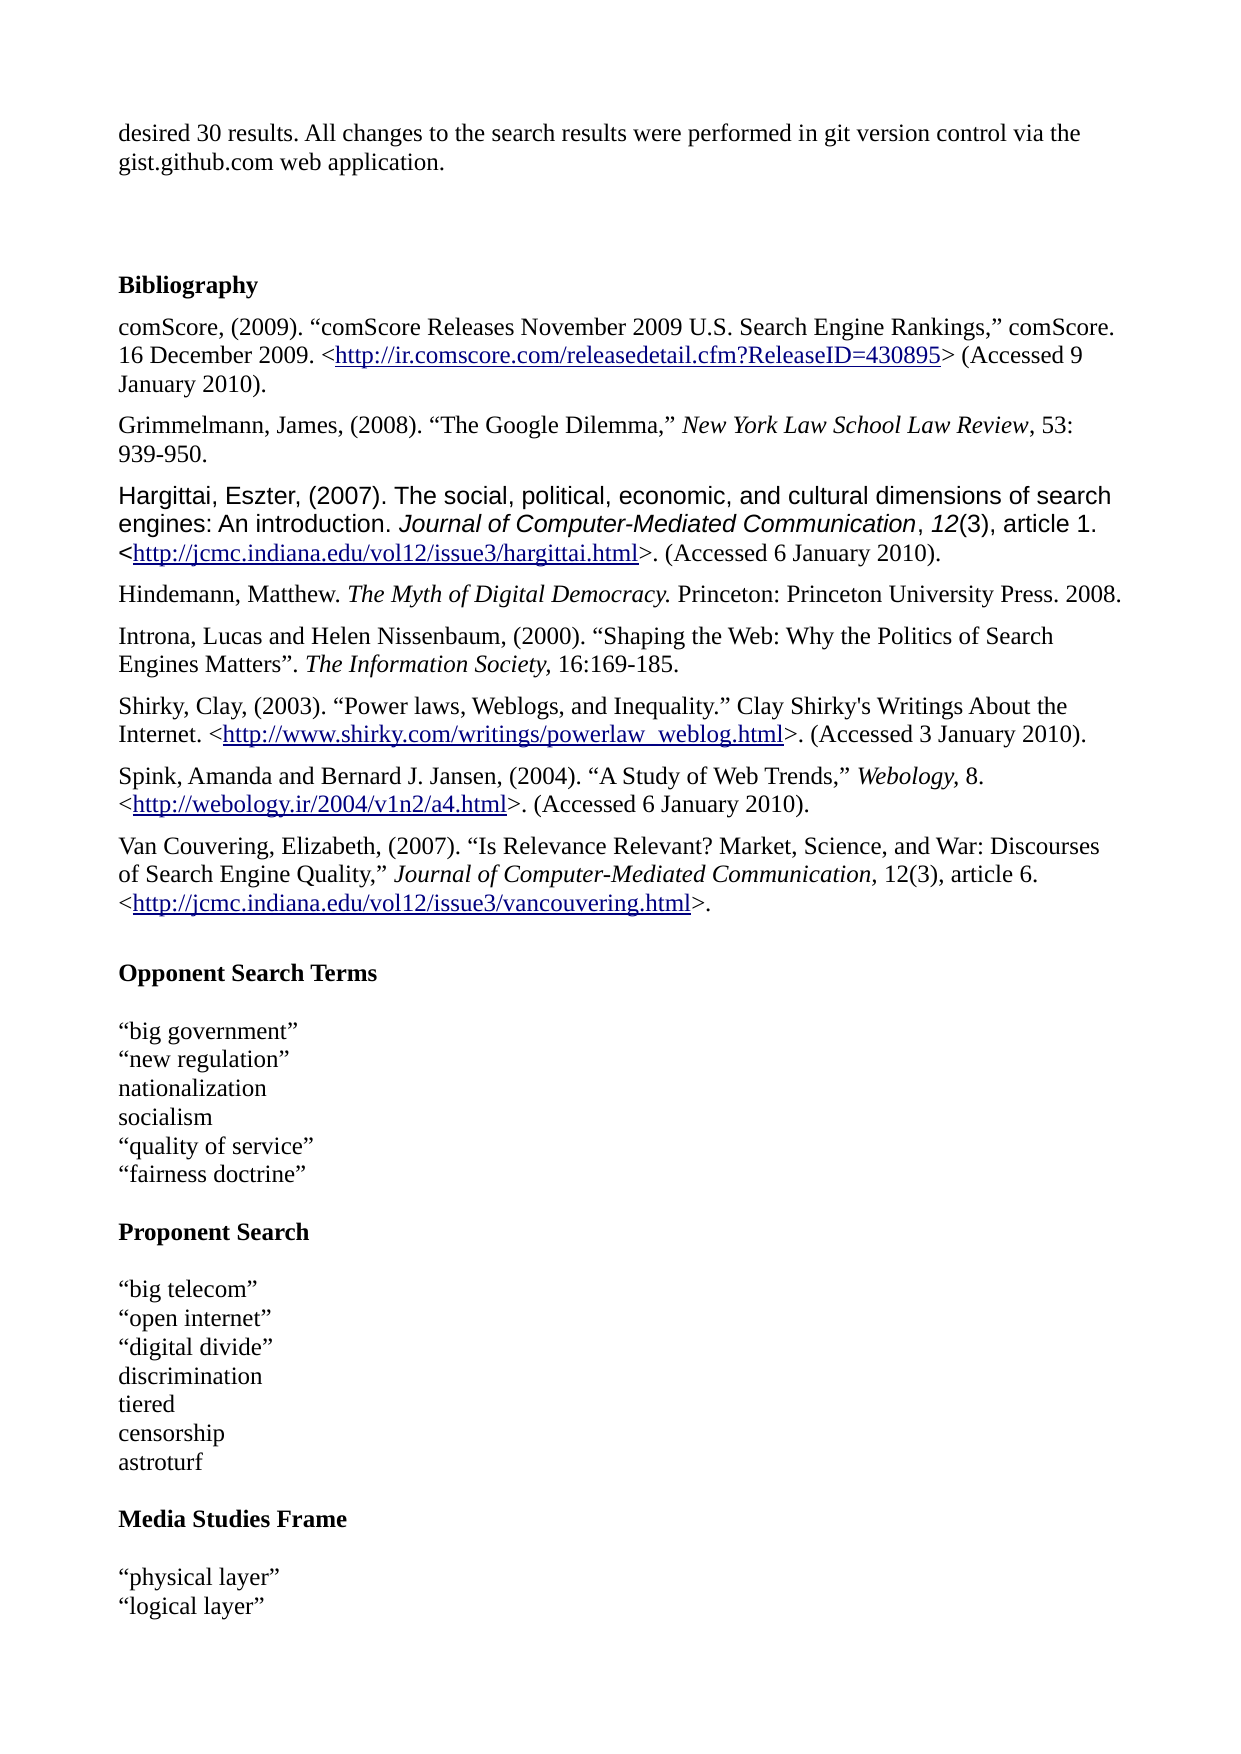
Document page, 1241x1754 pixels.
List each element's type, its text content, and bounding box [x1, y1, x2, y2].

text “quality of service” [118, 1131, 1122, 1159]
text Introna, Lucas and Helen Nissenbaum, (2000). “Shaping the Web: Why the Politics of Search Engines Matters”. The Information Society, 16:169-185. [118, 621, 1122, 678]
text nationalization [118, 1073, 1122, 1102]
text desired 30 results. All changes to the search results were performed in git version control via the gist.github.com web application. [118, 118, 1122, 176]
text “open internet” [118, 1303, 1122, 1332]
text socialism [118, 1102, 1122, 1131]
text “big government” [118, 1016, 1122, 1044]
text “logical layer” [118, 1591, 1122, 1619]
text Hindemann, Matthew. The Myth of Digital Democracy. Princeton: Princeton University Press. 2008. [118, 579, 1122, 608]
text Grimmelmann, James, (2008). “The Google Dilemma,” New York Law School Law Review, 53: 939-950. [118, 411, 1122, 468]
text Spink, Amanda and Bernard J. Jansen, (2004). “A Study of Web Trends,” Webology, 8. <http://webology.ir/2004/v1n2/a4.html>. (Accessed 6 January 2010). [118, 761, 1122, 818]
text tiered [118, 1389, 1122, 1418]
text Hargittai, Eszter, (2007). The social, political, economic, and cultural dimensions of search engines: An introduction. Journal of Computer-Mediated Communication, 12(3), article 1. <http://jcmc.indiana.edu/vol12/issue3/hargittai.html>. (Accessed 6 January 2010). [118, 481, 1122, 567]
text Shirky, Clay, (2003). “Power laws, Weblogs, and Inequality.” Clay Shirky's Writings About the Internet. <http://www.shirky.com/writings/powerlaw_weblog.html>. (Accessed 3 January 2010). [118, 691, 1122, 748]
text Proponent Search [118, 1217, 1122, 1246]
text Bibliography [118, 271, 1122, 299]
text comScore, (2009). “comScore Releases November 2009 U.S. Search Engine Rankings,” comScore. 16 December 2009. <http://ir.comscore.com/releasedetail.cfm?ReleaseID=430895> (Accessed 9 January 2010). [118, 312, 1122, 398]
text “new regulation” [118, 1044, 1122, 1073]
text “physical layer” [118, 1562, 1122, 1591]
text Opponent Search Terms [118, 958, 1122, 987]
text Media Studies Frame [118, 1504, 1122, 1533]
text astroturf [118, 1447, 1122, 1476]
text discrimination [118, 1361, 1122, 1389]
text “digital divide” [118, 1332, 1122, 1361]
text “big telecom” [118, 1274, 1122, 1303]
text censorship [118, 1418, 1122, 1447]
text “fairness doctrine” [118, 1159, 1122, 1188]
text Van Couvering, Elizabeth, (2007). “Is Relevance Relevant? Market, Science, and War: Discourses of Search Engine Quality,” Journal of Computer-Mediated Communication, 12(3), article 6. <http://jcmc.indiana.edu/vol12/issue3/vancouvering.html>. [118, 831, 1122, 917]
